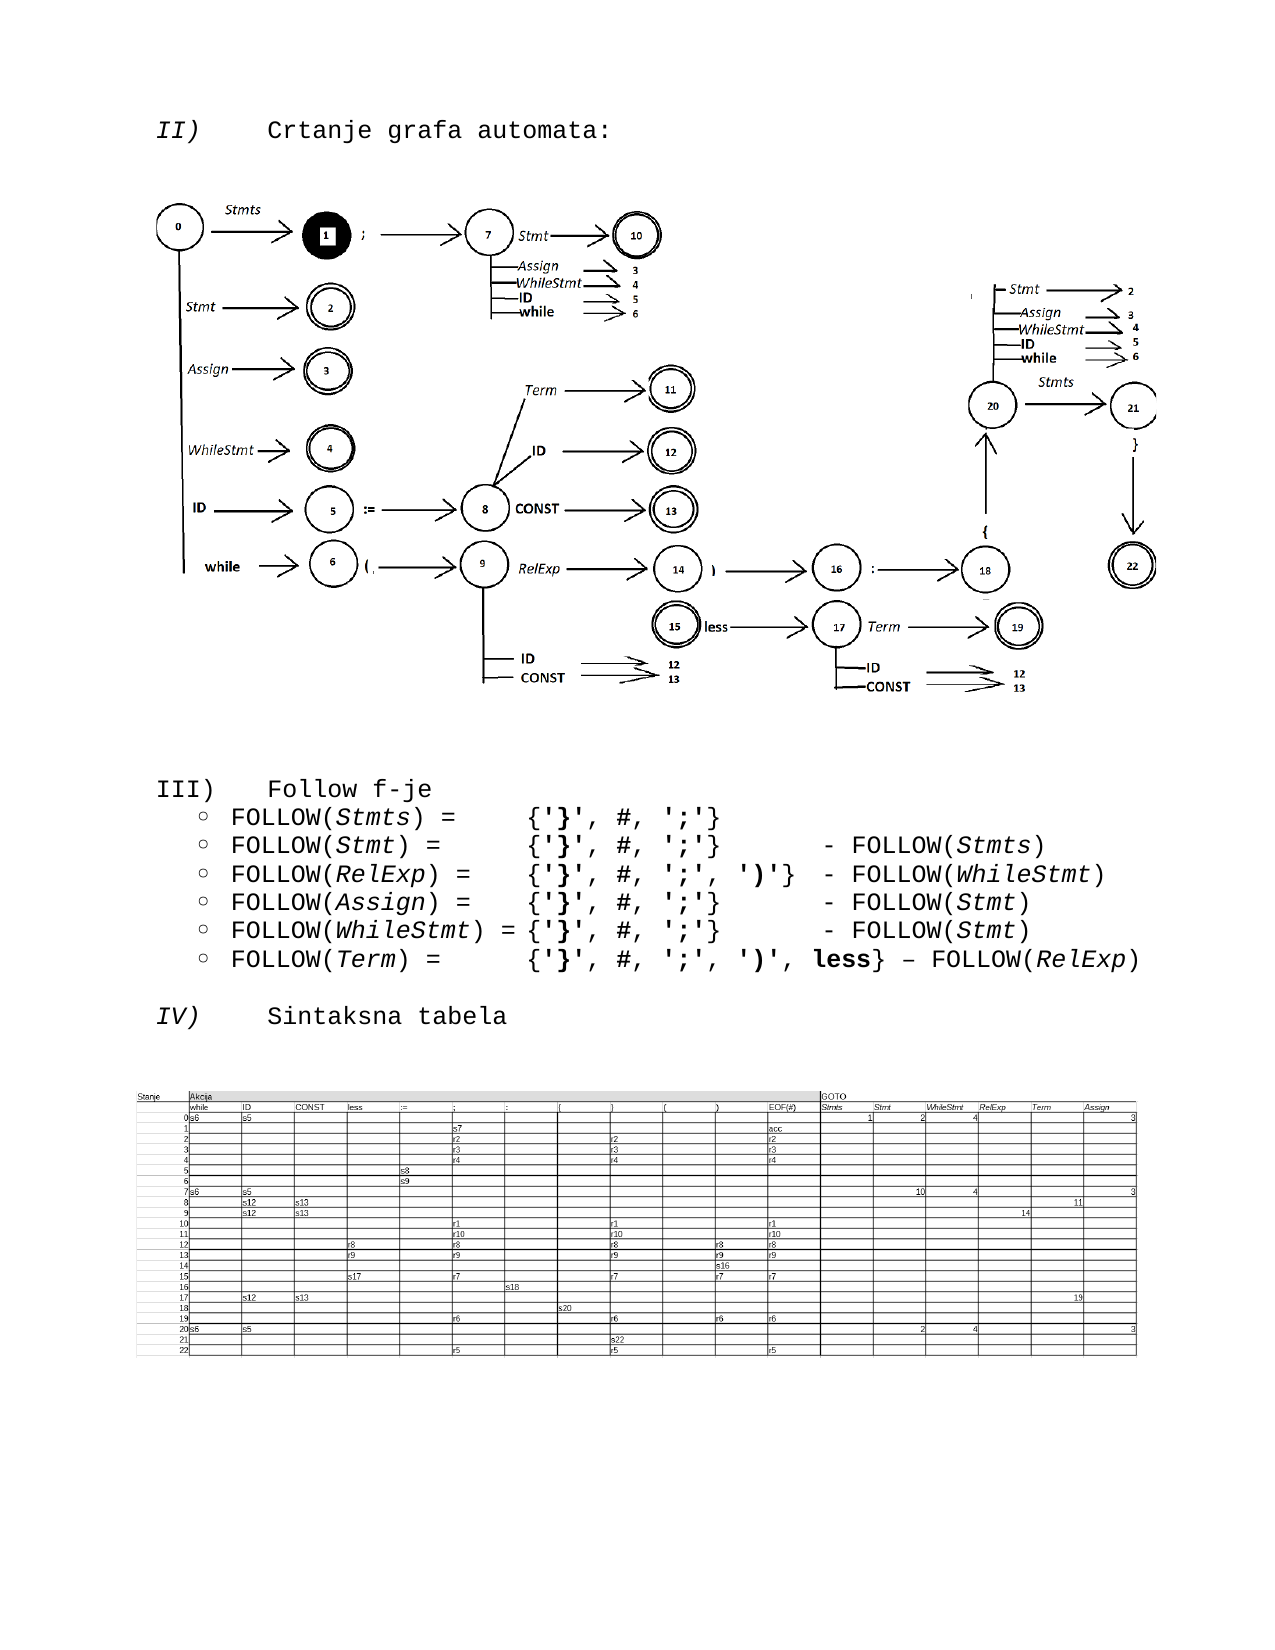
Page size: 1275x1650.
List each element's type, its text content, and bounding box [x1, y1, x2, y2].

list FOLLOW(RelExp) = {'}', #, ';', ')'} - FOLLOW(WhileStmt) [193, 861, 1157, 890]
list FOLLOW(Assign) = {'}', #, ';'} - FOLLOW(Stmt) [193, 890, 1157, 918]
list FOLLOW(Stmt) = {'}', #, ';'} - FOLLOW(Stmts) [193, 833, 1157, 861]
list Sintaksna tabela [156, 1003, 1157, 1442]
list FOLLOW(Stmts) = {'}', #, ';'} [193, 805, 1157, 833]
list FOLLOW(Term) = {'}', #, ';', ')', less} – FOLLOW(RelExp) [193, 946, 1157, 1003]
list Crtanje grafa automata: [156, 118, 1157, 202]
list [156, 692, 1157, 748]
picture [136, 1091, 1139, 1358]
list FOLLOW(WhileStmt) = {'}', #, ';'} - FOLLOW(Stmt) [193, 918, 1157, 946]
list Follow f-je [156, 776, 1157, 805]
picture [155, 202, 1157, 692]
